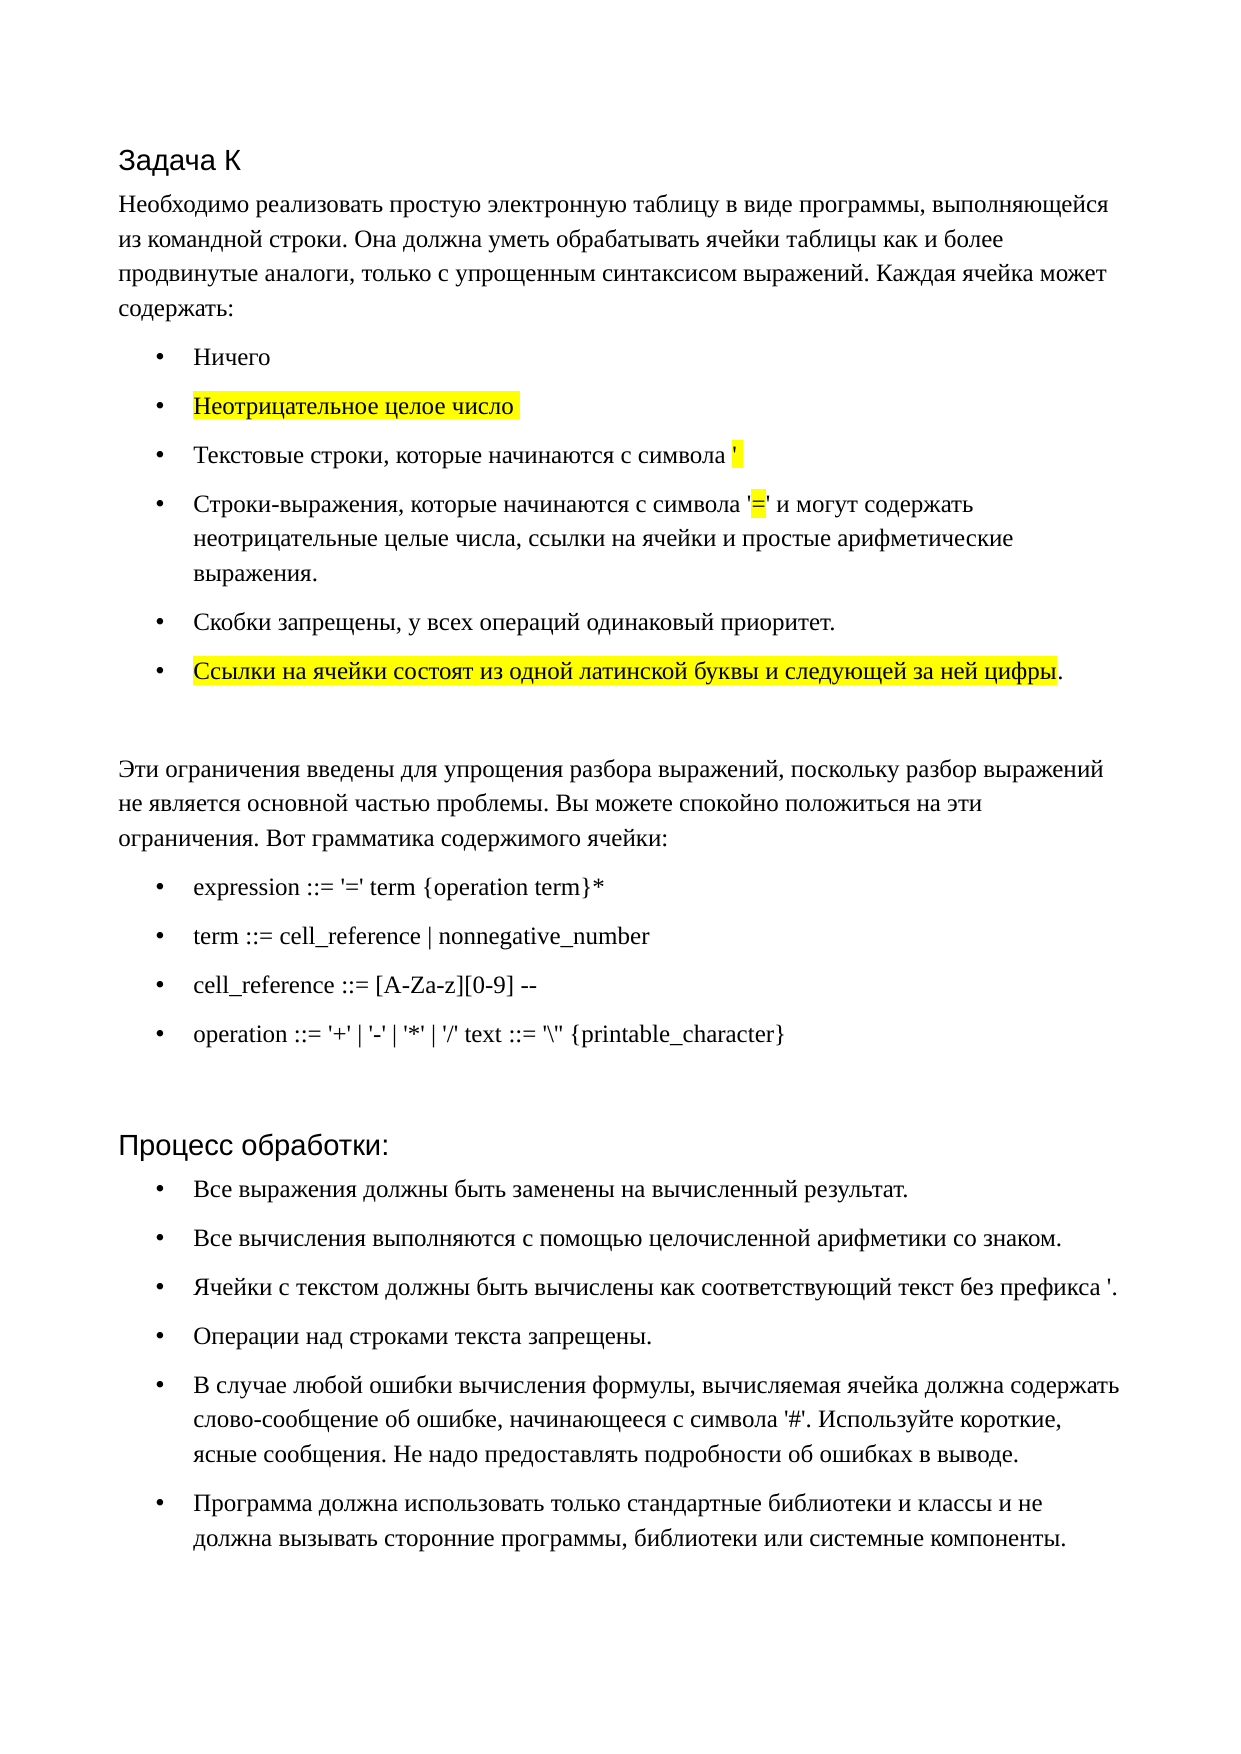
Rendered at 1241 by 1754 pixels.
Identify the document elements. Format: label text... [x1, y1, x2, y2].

list operation ::= '+' | '-' | '*' | '/' text ::= '\'' {printable_character} [156, 1019, 1122, 1048]
list Скобки запрещены, у всех операций одинаковый приоритет. [156, 607, 1122, 636]
title Задача К [118, 143, 1122, 177]
list Программа должна использовать только стандартные библиотеки и классы и не должна вызывать сторонние программы, библиотеки или системные компоненты. [156, 1488, 1122, 1551]
text Эти ограничения введены для упрощения разбора выражений, поскольку разбор выражений не является основной частью проблемы. Вы можете спокойно положиться на эти ограничения. Вот грамматика содержимого ячейки: [118, 754, 1122, 852]
text Необходимо реализовать простую электронную таблицу в виде программы, выполняющейся из командной строки. Она должна уметь обрабатывать ячейки таблицы как и более продвинутые аналоги, только с упрощенным синтаксисом выражений. Каждая ячейка может содержать: [118, 189, 1122, 321]
list В случае любой ошибки вычисления формулы, вычисляемая ячейка должна содержать слово-сообщение об ошибке, начинающееся с символа '#'. Используйте короткие, ясные сообщения. Не надо предоставлять подробности об ошибках в выводе. [156, 1370, 1122, 1468]
list Строки-выражения, которые начинаются с символа '=' и могут содержать неотрицательные целые числа, ссылки на ячейки и простые арифметические выражения. [156, 489, 1122, 587]
list cell_reference ::= [A-Za-z][0-9] -- [156, 970, 1122, 999]
list Все вычисления выполняются с помощью целочисленной арифметики со знаком. [156, 1223, 1122, 1252]
list Ссылки на ячейки состоят из одной латинской буквы и следующей за ней цифры. [156, 656, 1122, 685]
list Неотрицательное целое число [156, 391, 1122, 419]
subtitle Процесс обработки: [118, 1128, 1122, 1161]
list Все выражения должны быть заменены на вычисленный результат. [156, 1174, 1122, 1203]
list expression ::= '=' term {operation term}* [156, 872, 1122, 901]
list Текстовые строки, которые начинаются с символа ' [156, 440, 1122, 468]
list Ничего [156, 342, 1122, 370]
list term ::= cell_reference | nonnegative_number [156, 921, 1122, 950]
list Ячейки с текстом должны быть вычислены как соответствующий текст без префикса '. [156, 1272, 1122, 1301]
list Операции над строками текста запрещены. [156, 1321, 1122, 1350]
